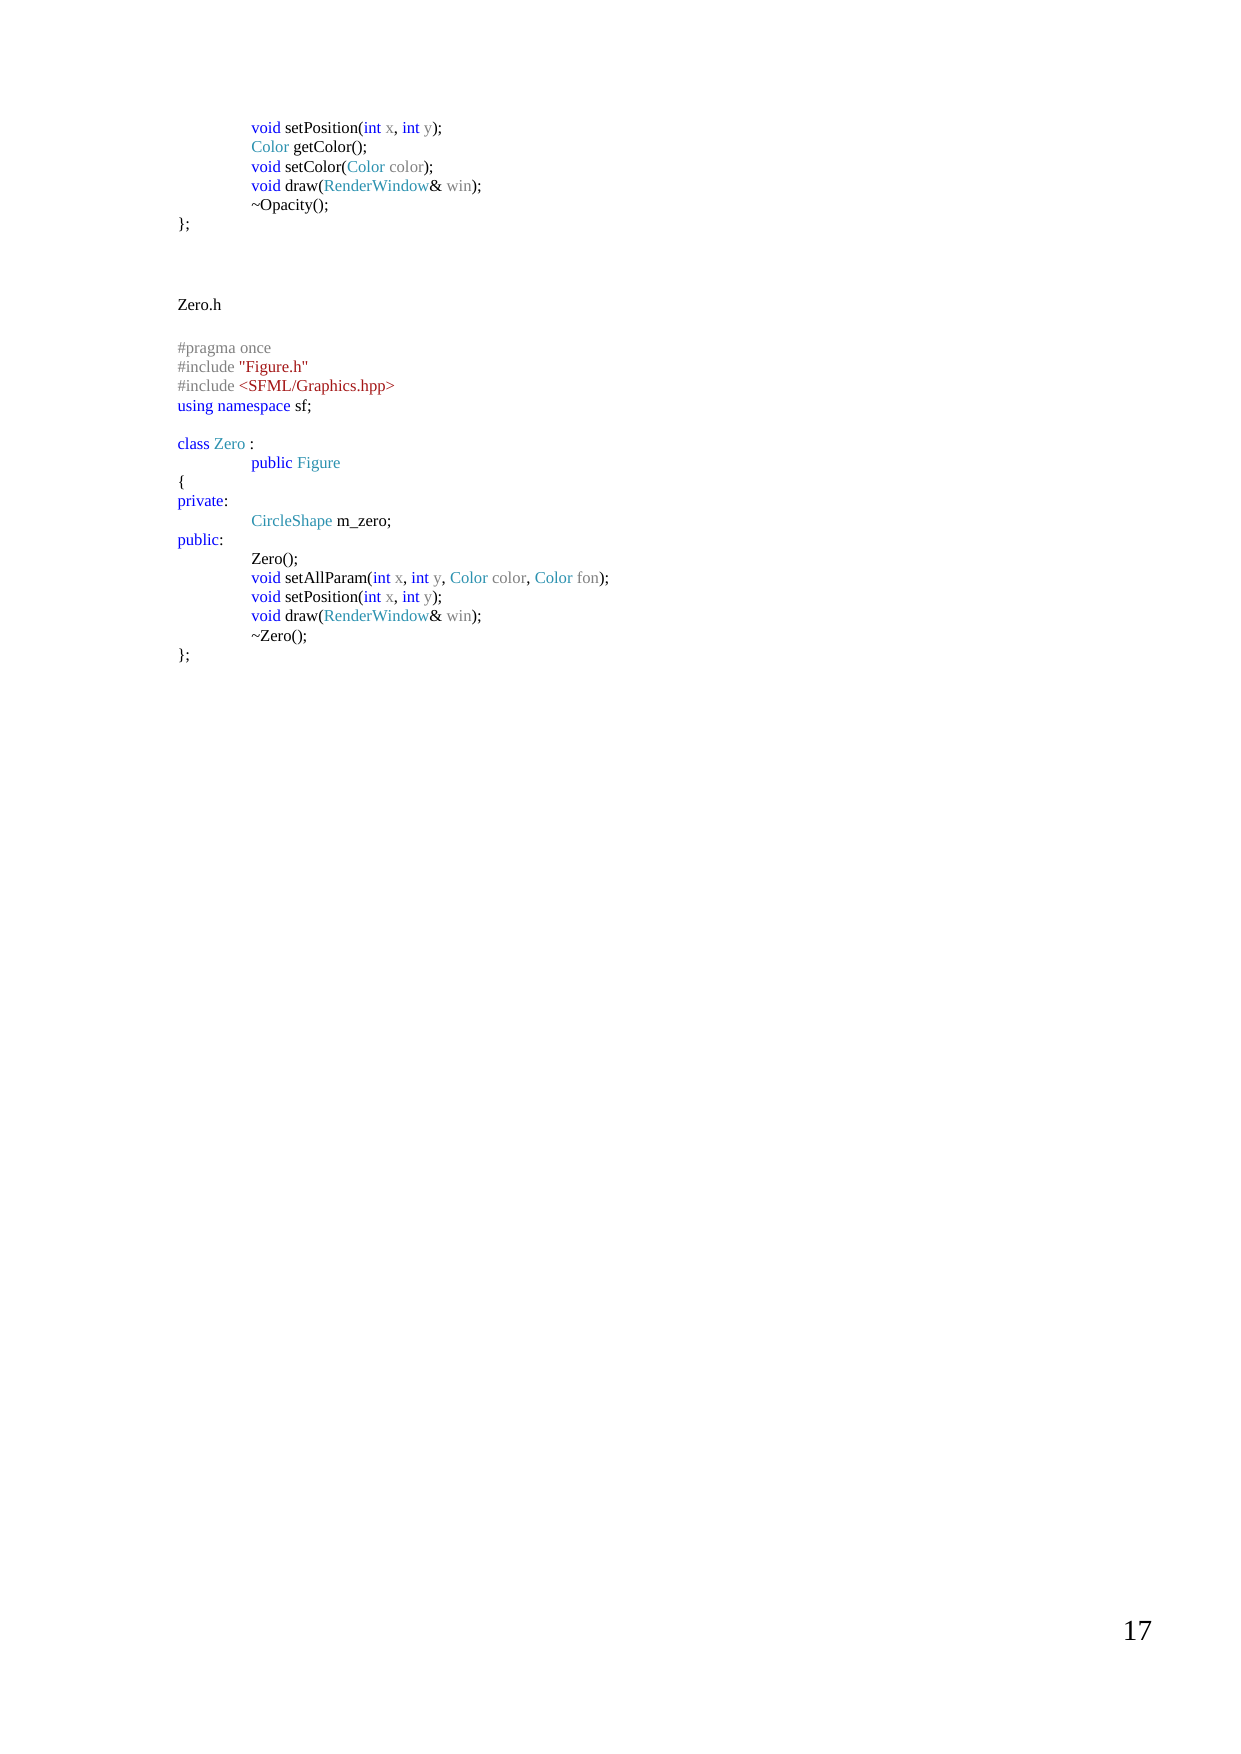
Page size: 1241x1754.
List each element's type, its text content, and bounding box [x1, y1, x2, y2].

text class Zero : [177, 434, 1152, 453]
text ~Opacity(); [177, 195, 1152, 214]
text Zero.h [177, 295, 1152, 314]
text { [177, 472, 1152, 491]
text public Figure [177, 453, 1152, 472]
text void setPosition(int x, int y); [177, 587, 1152, 606]
text CircleShape m_zero; [177, 510, 1152, 529]
text void setPosition(int x, int y); [177, 118, 1152, 137]
text void setAllParam(int x, int y, Color color, Color fon); [177, 568, 1152, 587]
text void draw(RenderWindow& win); [177, 606, 1152, 625]
text #include <SFML/Graphics.hpp> [177, 376, 1152, 395]
text void setColor(Color color); [177, 156, 1152, 176]
text }; [177, 214, 1152, 233]
text }; [177, 644, 1152, 664]
text public: [177, 529, 1152, 549]
text using namespace sf; [177, 395, 1152, 414]
text Zero(); [177, 549, 1152, 568]
text void draw(RenderWindow& win); [177, 176, 1152, 195]
text #pragma once [177, 338, 1152, 357]
text private: [177, 491, 1152, 510]
text ~Zero(); [177, 625, 1152, 644]
text #include "Figure.h" [177, 357, 1152, 376]
text Color getColor(); [177, 137, 1152, 156]
